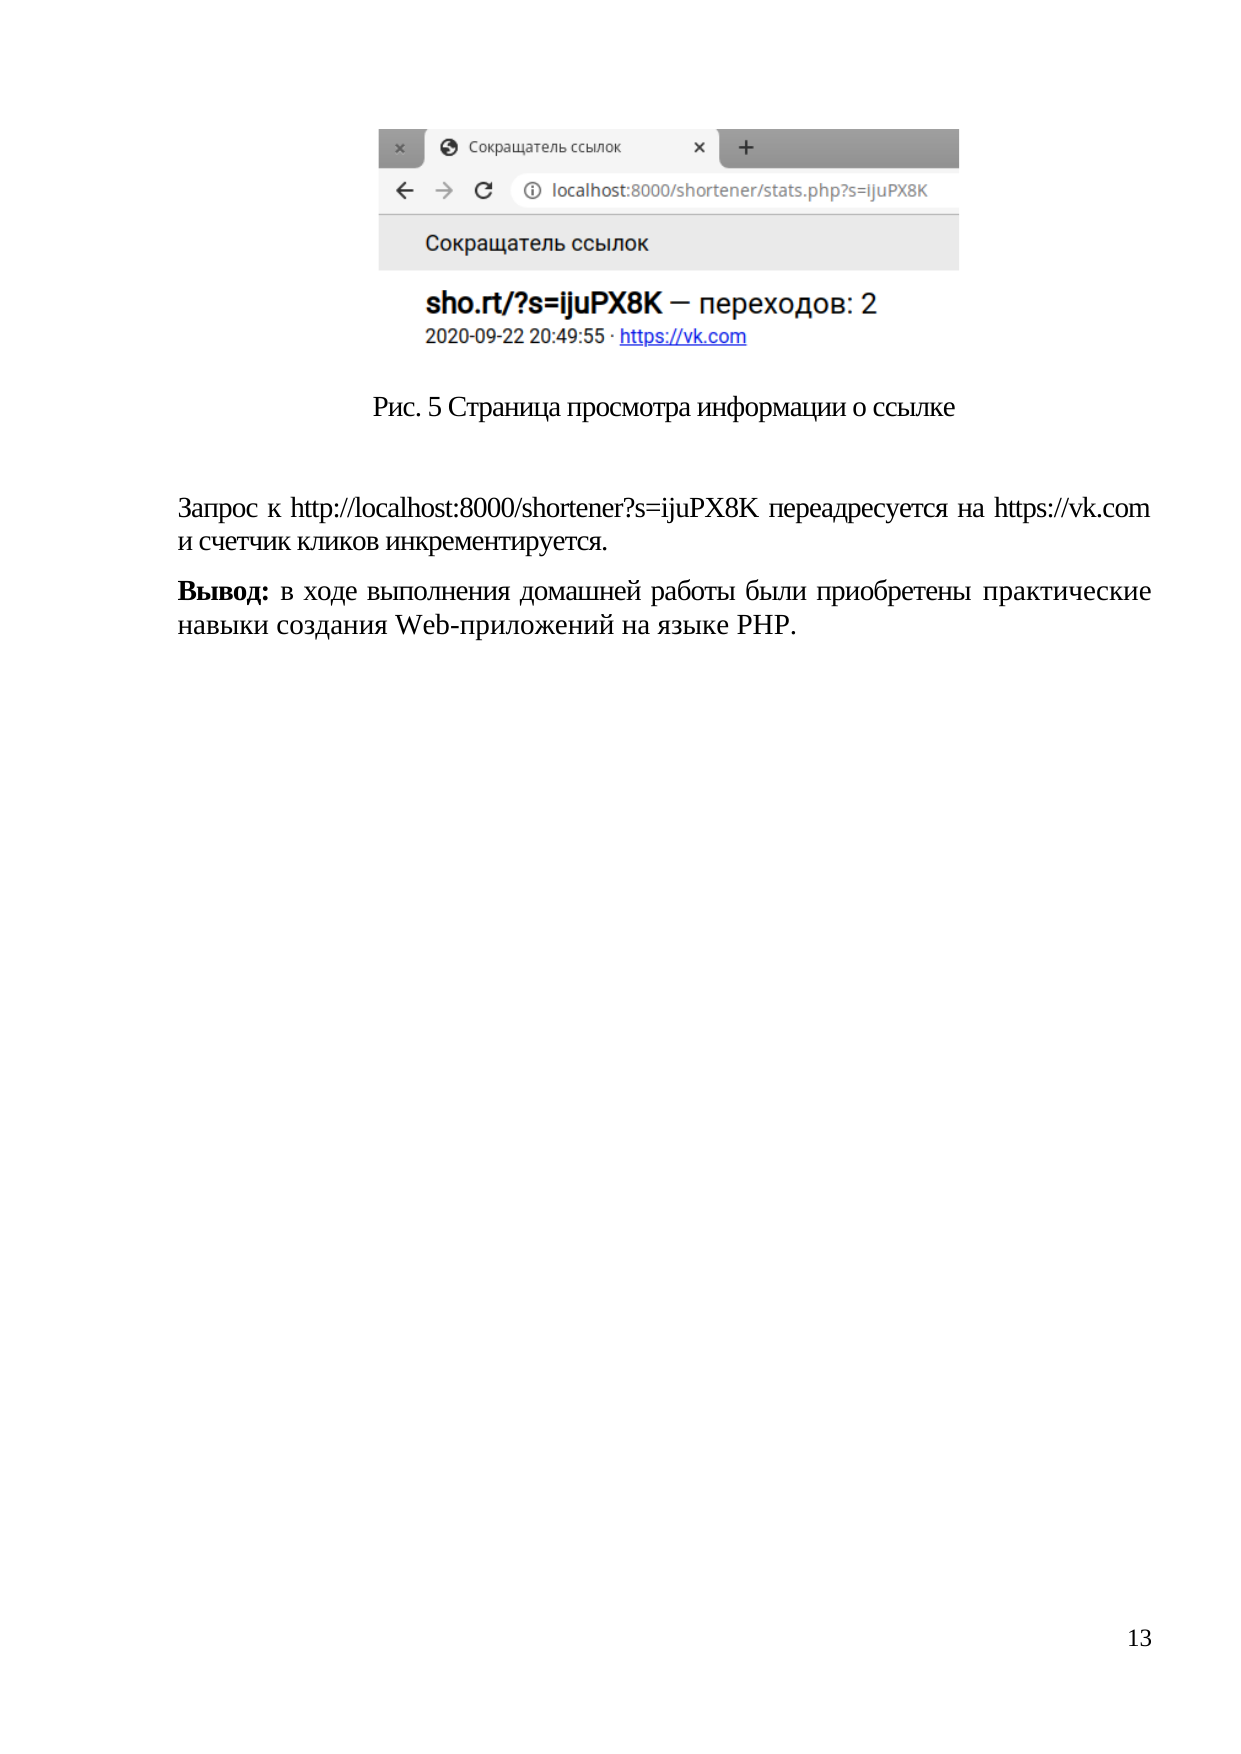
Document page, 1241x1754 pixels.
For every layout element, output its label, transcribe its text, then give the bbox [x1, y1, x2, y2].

picture [378, 129, 960, 390]
text Запрос к http://localhost:8000/shortener?s=ijuPX8K переадресуется на https://vk.com и счетчик кликов инкрементируется. [177, 490, 1152, 557]
text Вывод: в ходе выполнения домашней работы были приобретены практические навыки создания Web-приложений на языке PHP. [177, 573, 1152, 641]
text Рис. 5 Страница просмотра информации о ссылке [177, 118, 1152, 423]
